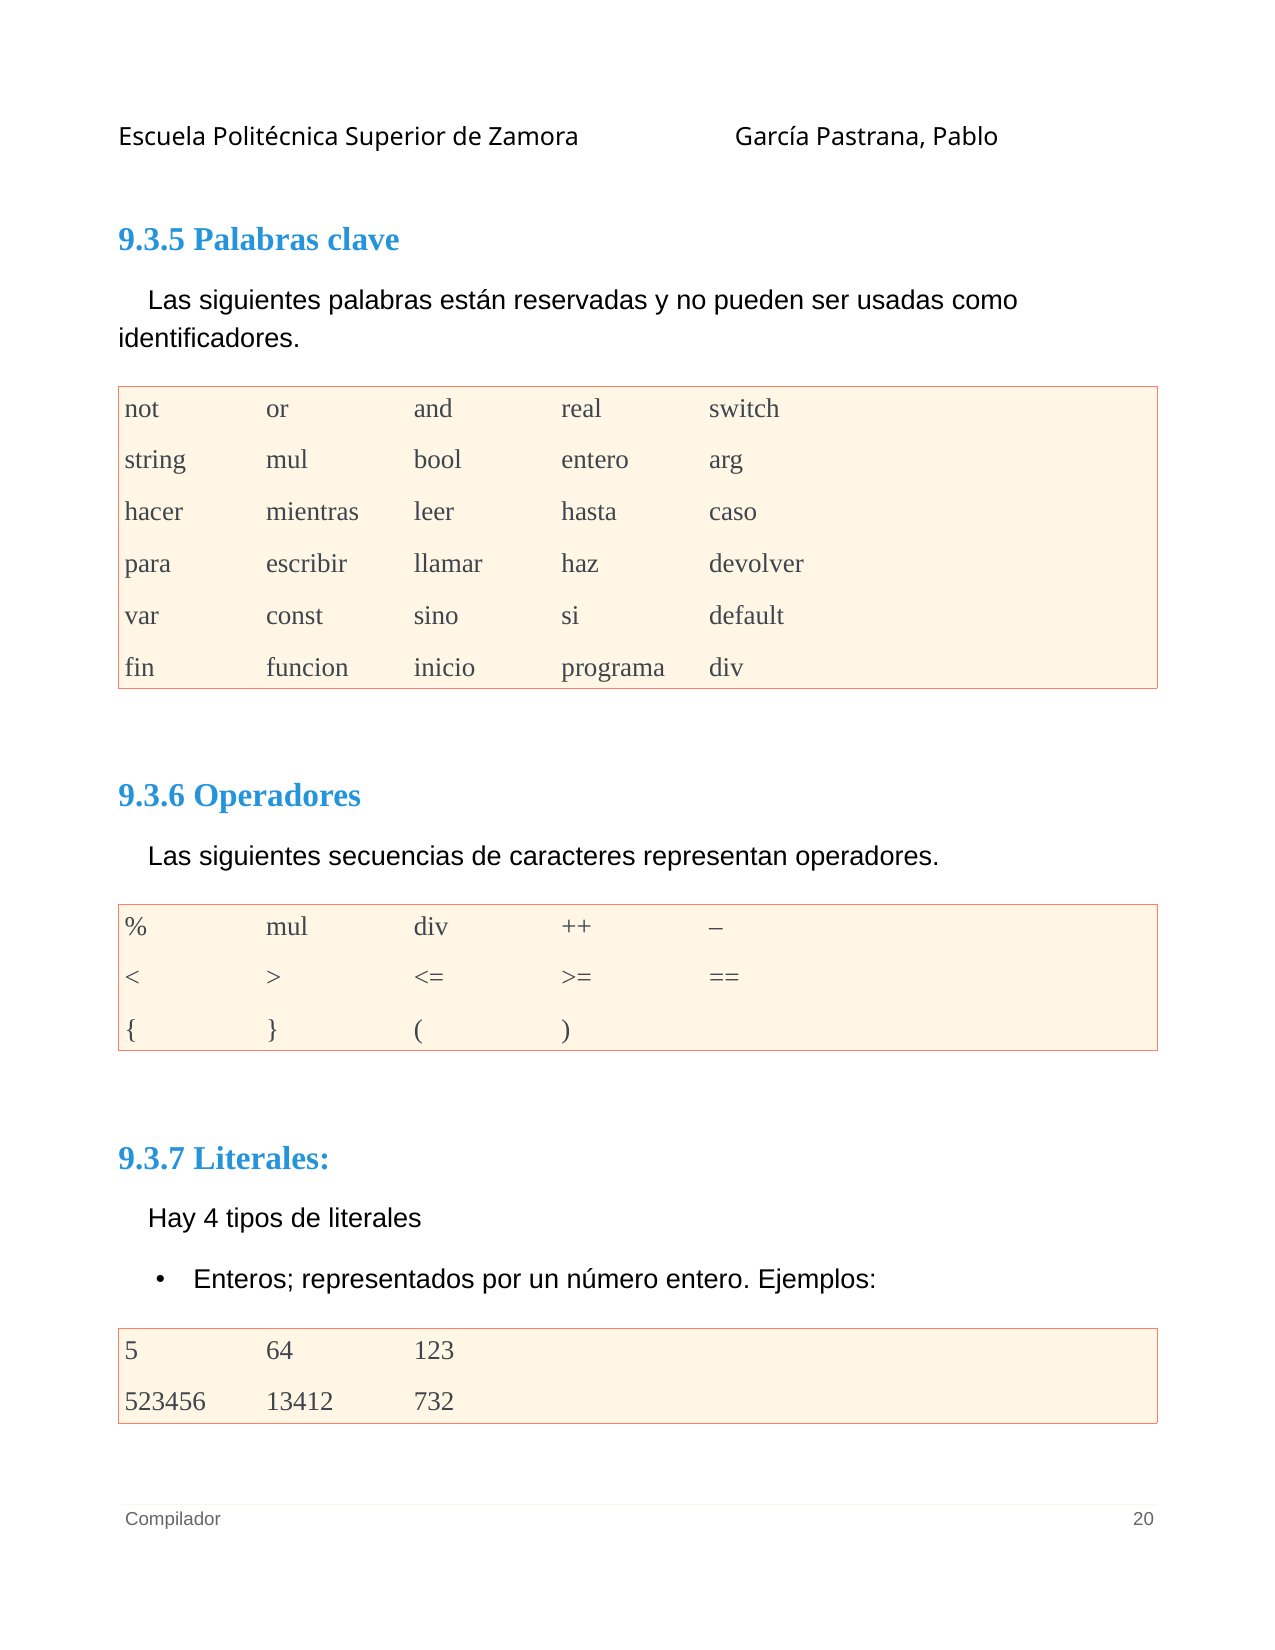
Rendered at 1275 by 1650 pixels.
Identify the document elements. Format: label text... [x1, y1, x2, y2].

text fin funcion inicio programa div [119, 644, 1157, 688]
text 523456 13412 732 [119, 1379, 1157, 1423]
subtitle Palabras clave [118, 220, 1157, 258]
list Enteros; representados por un número entero. Ejemplos: [156, 1263, 1157, 1295]
text hacer mientras leer hasta caso [119, 489, 1157, 526]
text 5 64 123 [119, 1329, 1157, 1365]
text Las siguientes secuencias de caracteres representan operadores. [118, 839, 1157, 871]
text not or and real switch [119, 387, 1157, 423]
text { } ( ) [119, 1007, 1157, 1050]
text < > <= >= == [119, 955, 1157, 993]
subtitle Literales: [118, 1138, 1157, 1176]
subtitle Operadores [118, 775, 1157, 813]
text var const sino si default [119, 593, 1157, 630]
text Las siguientes palabras están reservadas y no pueden ser usadas como identificadores. [118, 284, 1157, 353]
text string mul bool entero arg [119, 437, 1157, 475]
text Hay 4 tipos de literales [118, 1202, 1157, 1233]
text para escribir llamar haz devolver [119, 541, 1157, 578]
text % mul div ++ – [119, 905, 1157, 941]
